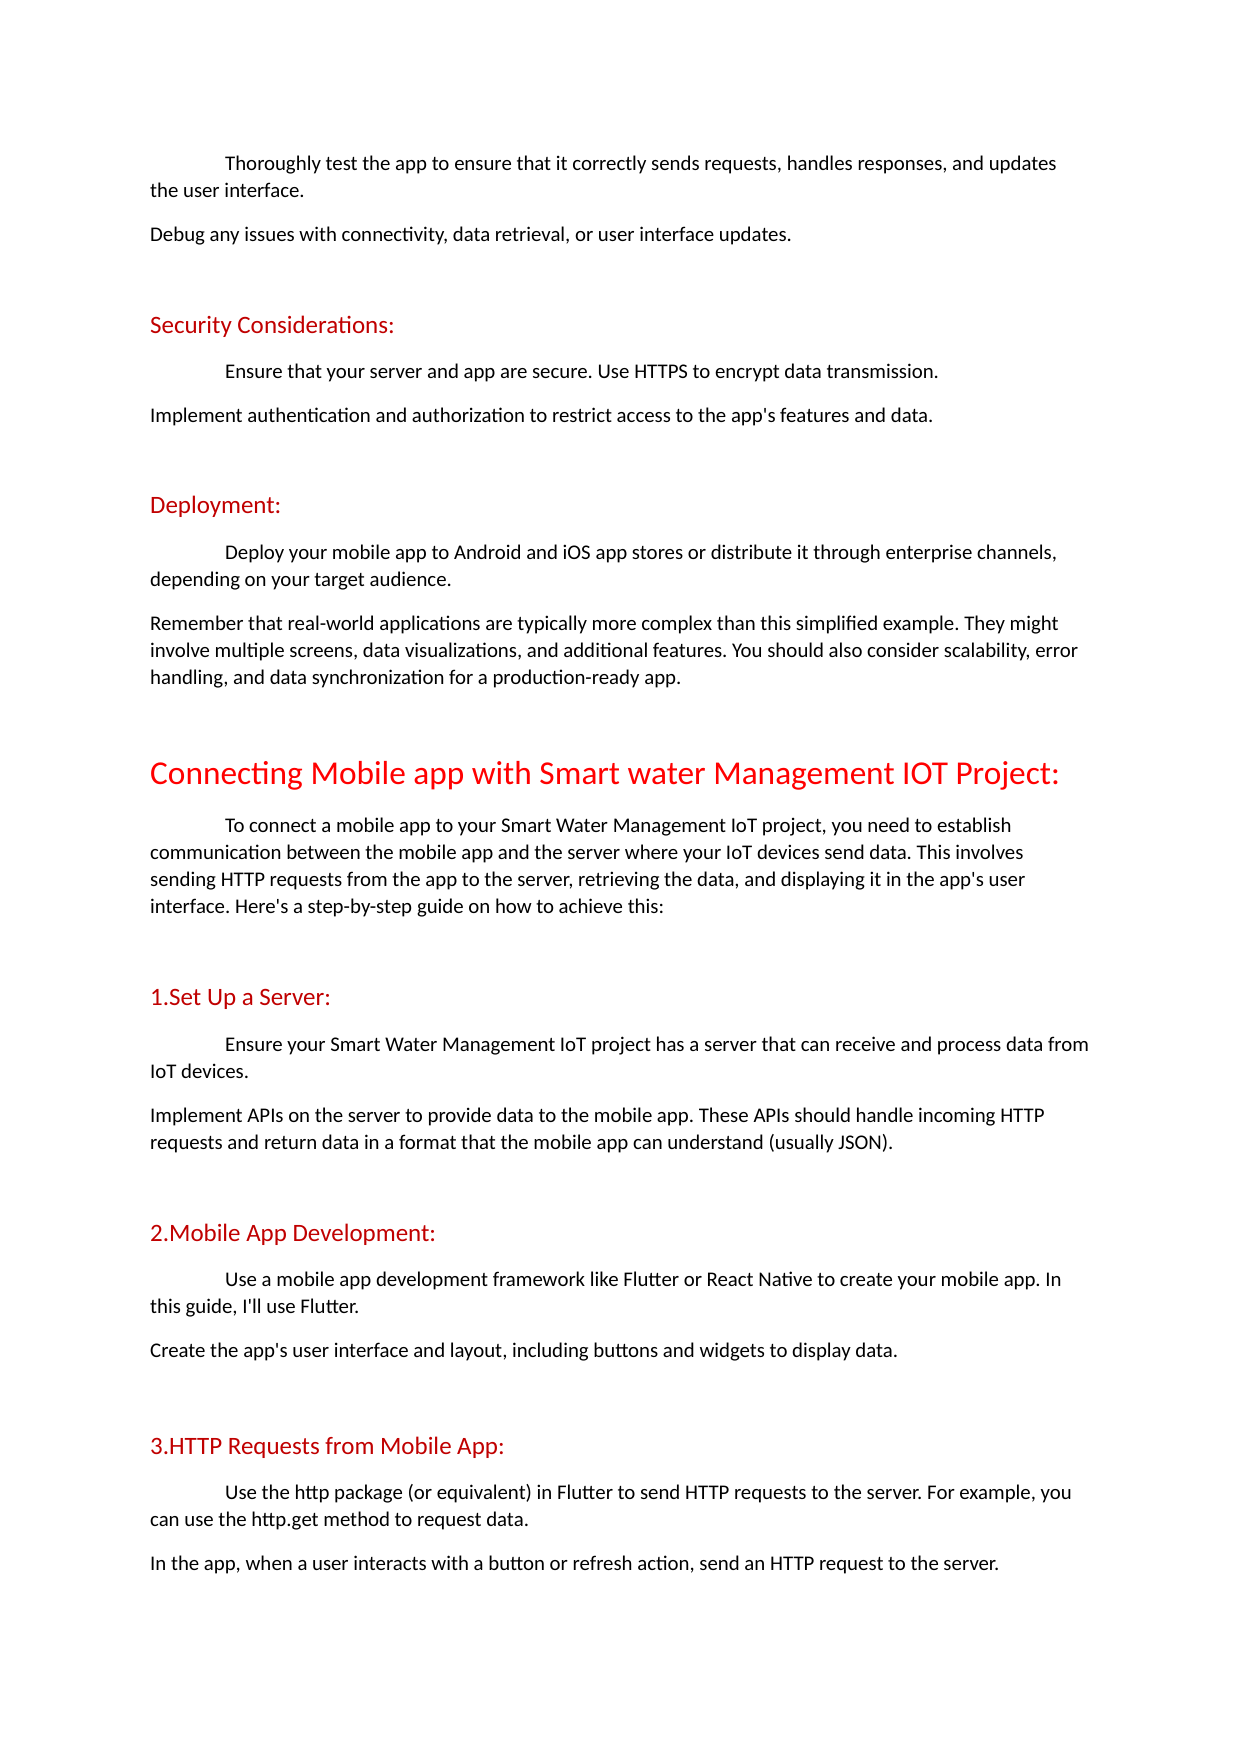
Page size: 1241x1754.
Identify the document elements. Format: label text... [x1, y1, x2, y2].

text To connect a mobile app to your Smart Water Management IoT project, you need to establish communication between the mobile app and the server where your IoT devices send data. This involves sending HTTP requests from the app to the server, retrieving the data, and displaying it in the app's user interface. Here's a step-by-step guide on how to achieve this: [150, 812, 1090, 919]
text Connecting Mobile app with Smart water Management IOT Project: [150, 752, 1090, 793]
text Remember that real-world applications are typically more complex than this simplified example. They might involve multiple screens, data visualizations, and additional features. You should also consider scalability, error handling, and data synchronization for a production-ready app. [150, 610, 1090, 690]
text Use a mobile app development framework like Flutter or React Native to create your mobile app. In this guide, I'll use Flutter. [150, 1266, 1090, 1318]
text 1.Set Up a Server: [150, 981, 1090, 1012]
text Deploy your mobile app to Android and iOS app stores or distribute it through enterprise channels, depending on your target audience. [150, 539, 1090, 591]
text 2.Mobile App Development: [150, 1217, 1090, 1247]
text Deployment: [150, 489, 1090, 520]
text Ensure that your server and app are secure. Use HTTPS to encrypt data transmission. [150, 358, 1090, 383]
text Implement authentication and authorization to restrict access to the app's features and data. [150, 402, 1090, 427]
text In the app, when a user interacts with a button or refresh action, send an HTTP request to the server. [150, 1550, 1090, 1576]
text Security Considerations: [150, 309, 1090, 339]
text Use the http package (or equivalent) in Flutter to send HTTP requests to the server. For example, you can use the http.get method to request data. [150, 1479, 1090, 1532]
text Create the app's user interface and layout, including buttons and widgets to display data. [150, 1337, 1090, 1362]
text Implement APIs on the server to provide data to the mobile app. These APIs should handle incoming HTTP requests and return data in a format that the mobile app can understand (usually JSON). [150, 1102, 1090, 1154]
text Ensure your Smart Water Management IoT project has a server that can receive and process data from IoT devices. [150, 1031, 1090, 1083]
text 3.HTTP Requests from Mobile App: [150, 1430, 1090, 1461]
text Debug any issues with connectivity, data retrieval, or user interface updates. [150, 221, 1090, 246]
text Thoroughly test the app to ensure that it correctly sends requests, handles responses, and updates the user interface. [150, 150, 1090, 203]
